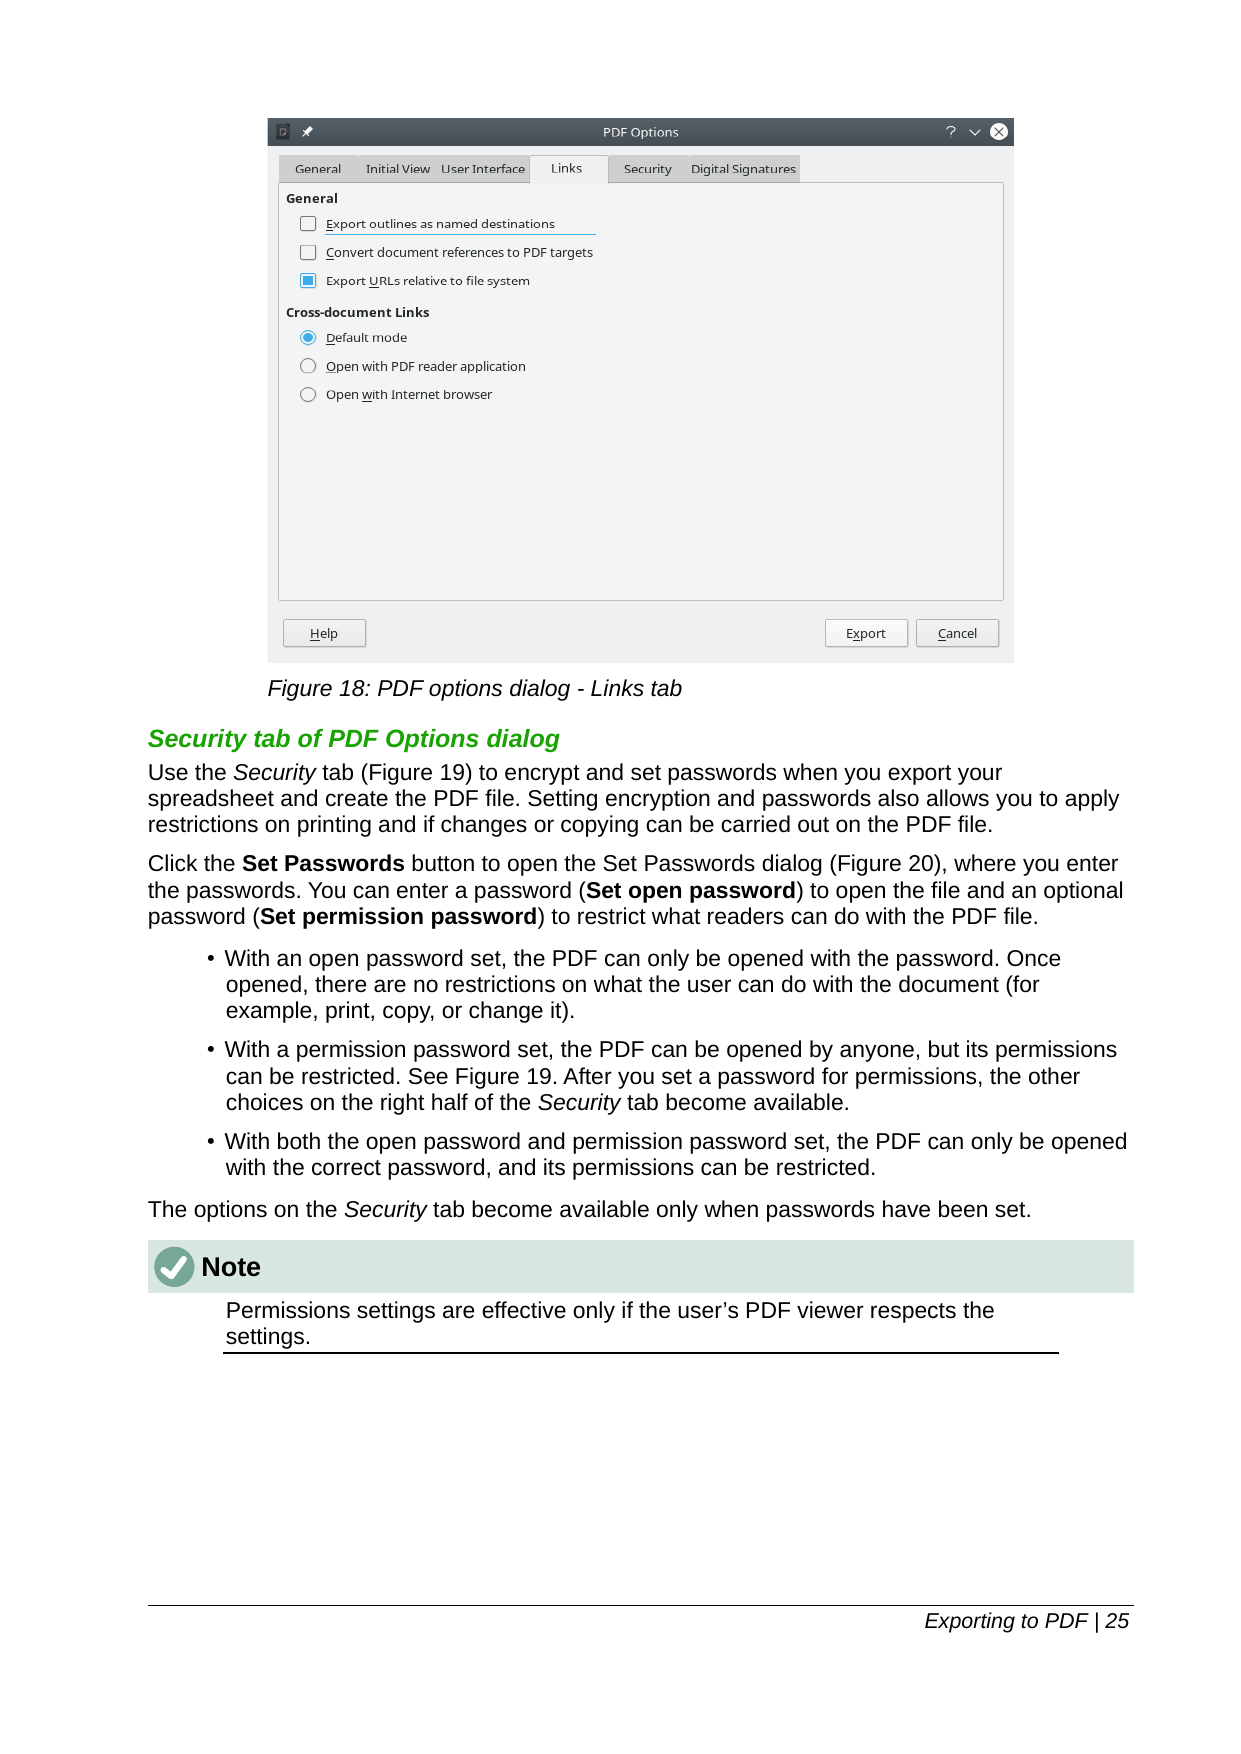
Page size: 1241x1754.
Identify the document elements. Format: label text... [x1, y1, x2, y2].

list With an open password set, the PDF can only be opened with the password. Once opened, there are no restrictions on what the user can do with the document (for example, print, copy, or change it). [204, 942, 1134, 1024]
text Figure 18: PDF options dialog - Links tab [267, 675, 1014, 702]
picture [267, 118, 1014, 663]
subtitle Note [148, 1240, 1134, 1293]
text Use the Security tab (Figure 19) to encrypt and set passwords when you export your spreadsheet and create the PDF file. Setting encryption and passwords also allows you to apply restrictions on printing and if changes or copying can be carried out on the PDF file. [148, 759, 1134, 838]
list With both the open password and permission password set, the PDF can only be opened with the correct password, and its permissions can be restricted. [204, 1125, 1134, 1183]
subtitle Security tab of PDF Options dialog [148, 724, 1134, 752]
text The options on the Security tab become available only when passwords have been set. [148, 1196, 1134, 1222]
text Permissions settings are effective only if the user’s PDF viewer respects the settings. [223, 1293, 1059, 1352]
text Click the Set Passwords button to open the Set Passwords dialog (Figure 20), where you enter the passwords. You can enter a password (Set open password) to open the file and an optional password (Set permission password) to restrict what readers can do with the PDF file. [148, 850, 1134, 929]
list With a permission password set, the PDF can be opened by anyone, but its permissions can be restricted. See Figure 19. After you set a password for permissions, the other choices on the right half of the Security tab become available. [204, 1033, 1134, 1115]
